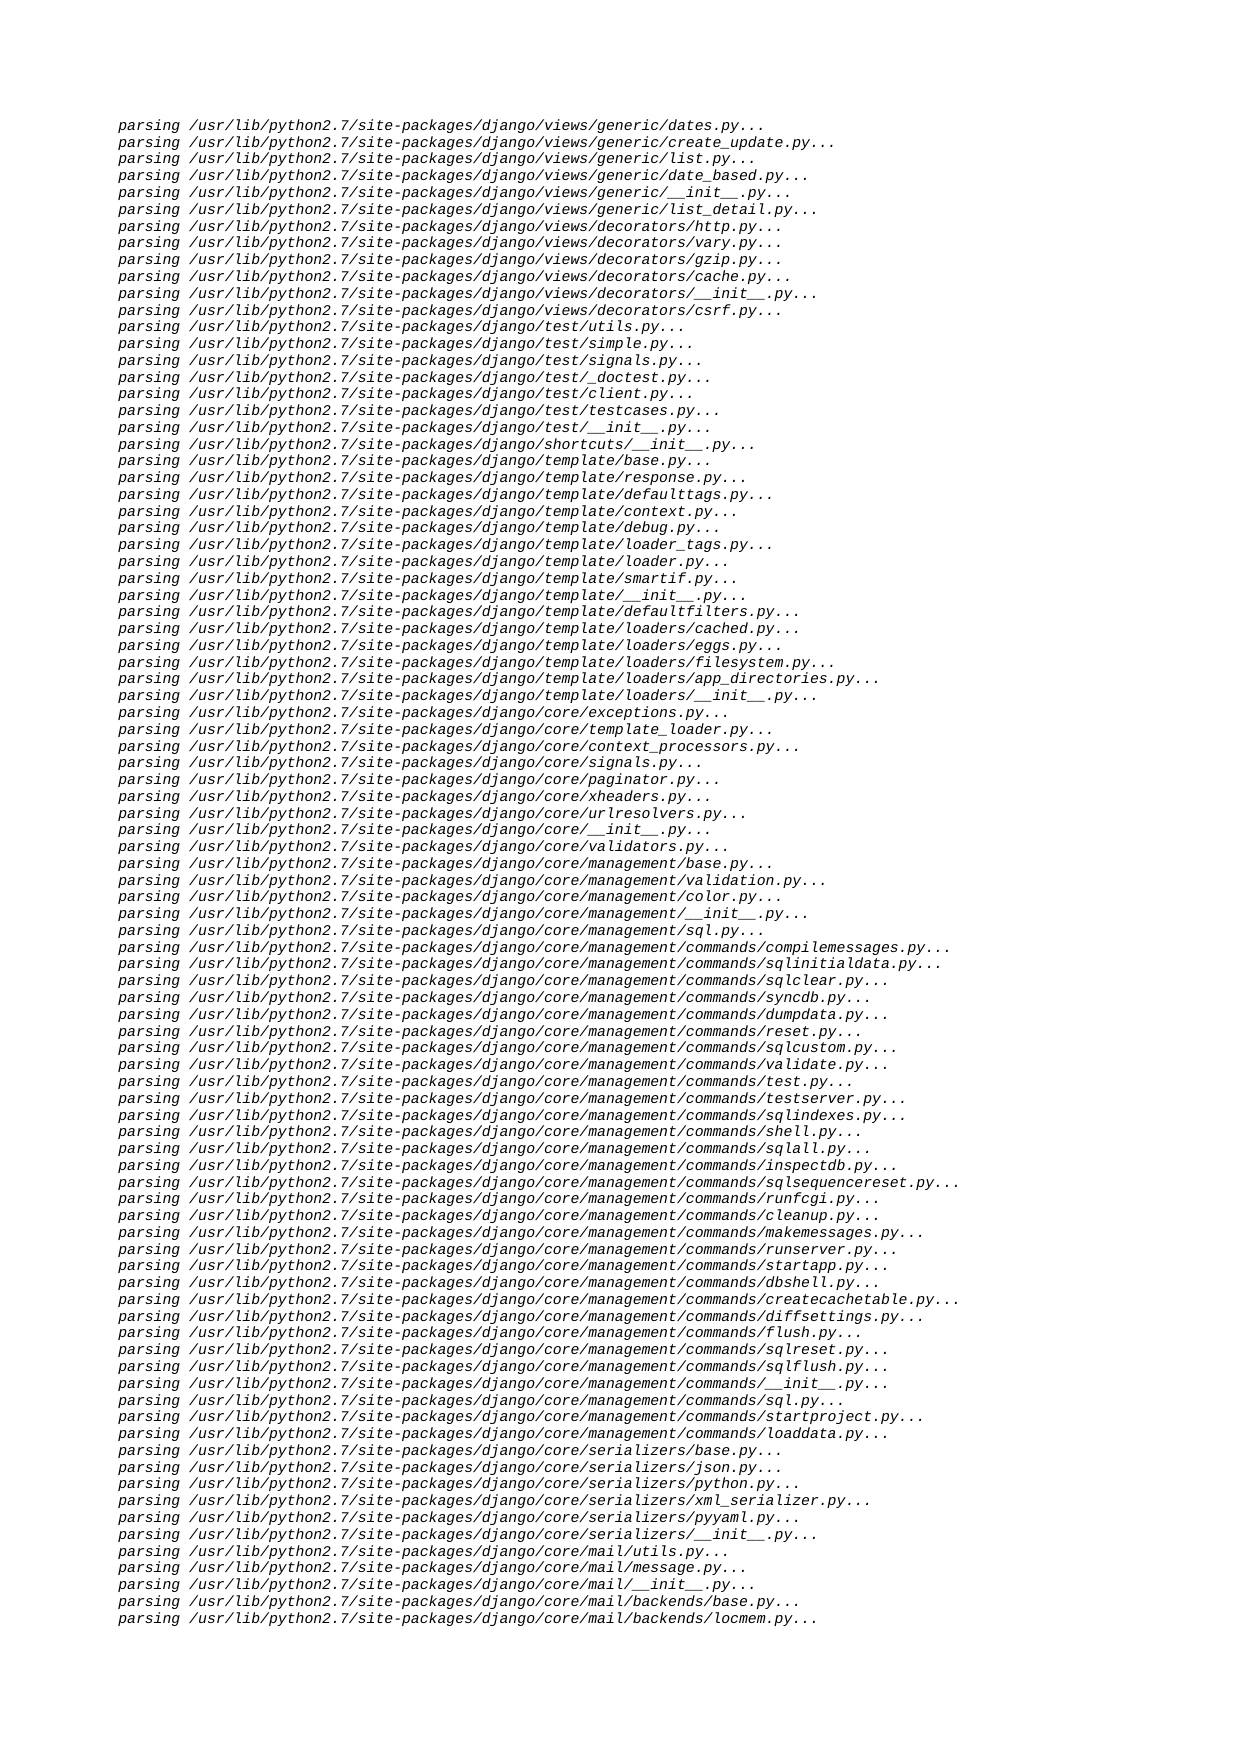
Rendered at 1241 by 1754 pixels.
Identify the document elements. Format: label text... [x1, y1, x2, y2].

text parsing /usr/lib/python2.7/site-packages/django/core/mail/backends/locmem.py... [118, 1611, 1122, 1627]
text parsing /usr/lib/python2.7/site-packages/django/template/defaulttags.py... [118, 487, 1122, 504]
text parsing /usr/lib/python2.7/site-packages/django/core/management/commands/sqlsequencereset.py... [118, 1175, 1122, 1191]
text parsing /usr/lib/python2.7/site-packages/django/test/_doctest.py... [118, 370, 1122, 386]
text parsing /usr/lib/python2.7/site-packages/django/views/generic/dates.py... [118, 118, 1122, 135]
text parsing /usr/lib/python2.7/site-packages/django/views/generic/create_update.py... [118, 135, 1122, 152]
text parsing /usr/lib/python2.7/site-packages/django/core/management/commands/createcachetable.py... [118, 1292, 1122, 1309]
text parsing /usr/lib/python2.7/site-packages/django/views/generic/list.py... [118, 152, 1122, 168]
text parsing /usr/lib/python2.7/site-packages/django/core/management/commands/sql.py... [118, 1393, 1122, 1409]
text parsing /usr/lib/python2.7/site-packages/django/template/loader_tags.py... [118, 537, 1122, 554]
text parsing /usr/lib/python2.7/site-packages/django/test/simple.py... [118, 336, 1122, 353]
text parsing /usr/lib/python2.7/site-packages/django/core/management/commands/dbshell.py... [118, 1275, 1122, 1292]
text parsing /usr/lib/python2.7/site-packages/django/views/decorators/http.py... [118, 219, 1122, 236]
text parsing /usr/lib/python2.7/site-packages/django/core/management/commands/startapp.py... [118, 1258, 1122, 1275]
text parsing /usr/lib/python2.7/site-packages/django/core/management/commands/loaddata.py... [118, 1426, 1122, 1443]
text parsing /usr/lib/python2.7/site-packages/django/core/management/commands/compilemessages.py... [118, 940, 1122, 957]
text parsing /usr/lib/python2.7/site-packages/django/core/management/validation.py... [118, 873, 1122, 889]
text parsing /usr/lib/python2.7/site-packages/django/core/management/commands/reset.py... [118, 1024, 1122, 1041]
text parsing /usr/lib/python2.7/site-packages/django/core/management/commands/validate.py... [118, 1057, 1122, 1074]
text parsing /usr/lib/python2.7/site-packages/django/core/validators.py... [118, 839, 1122, 856]
text parsing /usr/lib/python2.7/site-packages/django/core/paginator.py... [118, 772, 1122, 789]
text parsing /usr/lib/python2.7/site-packages/django/core/serializers/python.py... [118, 1477, 1122, 1493]
text parsing /usr/lib/python2.7/site-packages/django/core/management/commands/test.py... [118, 1074, 1122, 1091]
text parsing /usr/lib/python2.7/site-packages/django/shortcuts/__init__.py... [118, 437, 1122, 453]
text parsing /usr/lib/python2.7/site-packages/django/views/decorators/csrf.py... [118, 303, 1122, 319]
text parsing /usr/lib/python2.7/site-packages/django/template/loaders/filesystem.py... [118, 655, 1122, 672]
text parsing /usr/lib/python2.7/site-packages/django/core/management/commands/runfcgi.py... [118, 1191, 1122, 1208]
text parsing /usr/lib/python2.7/site-packages/django/core/management/commands/runserver.py... [118, 1242, 1122, 1258]
text parsing /usr/lib/python2.7/site-packages/django/views/generic/list_detail.py... [118, 202, 1122, 219]
text parsing /usr/lib/python2.7/site-packages/django/core/management/commands/testserver.py... [118, 1091, 1122, 1108]
text parsing /usr/lib/python2.7/site-packages/django/views/generic/__init__.py... [118, 185, 1122, 202]
text parsing /usr/lib/python2.7/site-packages/django/core/management/commands/makemessages.py... [118, 1225, 1122, 1242]
text parsing /usr/lib/python2.7/site-packages/django/core/serializers/base.py... [118, 1443, 1122, 1460]
text parsing /usr/lib/python2.7/site-packages/django/template/loaders/__init__.py... [118, 688, 1122, 705]
text parsing /usr/lib/python2.7/site-packages/django/core/management/commands/syncdb.py... [118, 990, 1122, 1007]
text parsing /usr/lib/python2.7/site-packages/django/core/signals.py... [118, 755, 1122, 772]
text parsing /usr/lib/python2.7/site-packages/django/core/management/commands/sqlreset.py... [118, 1342, 1122, 1359]
text parsing /usr/lib/python2.7/site-packages/django/core/serializers/pyyaml.py... [118, 1510, 1122, 1527]
text parsing /usr/lib/python2.7/site-packages/django/core/management/commands/flush.py... [118, 1326, 1122, 1342]
text parsing /usr/lib/python2.7/site-packages/django/core/template_loader.py... [118, 722, 1122, 739]
text parsing /usr/lib/python2.7/site-packages/django/core/management/sql.py... [118, 923, 1122, 940]
text parsing /usr/lib/python2.7/site-packages/django/core/exceptions.py... [118, 705, 1122, 722]
text parsing /usr/lib/python2.7/site-packages/django/core/management/base.py... [118, 856, 1122, 873]
text parsing /usr/lib/python2.7/site-packages/django/core/urlresolvers.py... [118, 806, 1122, 822]
text parsing /usr/lib/python2.7/site-packages/django/template/loaders/eggs.py... [118, 638, 1122, 655]
text parsing /usr/lib/python2.7/site-packages/django/core/mail/utils.py... [118, 1544, 1122, 1560]
text parsing /usr/lib/python2.7/site-packages/django/core/management/commands/sqlclear.py... [118, 973, 1122, 990]
text parsing /usr/lib/python2.7/site-packages/django/core/serializers/__init__.py... [118, 1527, 1122, 1544]
text parsing /usr/lib/python2.7/site-packages/django/core/management/commands/sqlcustom.py... [118, 1041, 1122, 1057]
text parsing /usr/lib/python2.7/site-packages/django/core/management/commands/sqlinitialdata.py... [118, 957, 1122, 973]
text parsing /usr/lib/python2.7/site-packages/django/core/mail/backends/base.py... [118, 1594, 1122, 1611]
text parsing /usr/lib/python2.7/site-packages/django/test/client.py... [118, 386, 1122, 403]
text parsing /usr/lib/python2.7/site-packages/django/core/__init__.py... [118, 822, 1122, 839]
text parsing /usr/lib/python2.7/site-packages/django/core/management/commands/sqlindexes.py... [118, 1108, 1122, 1124]
text parsing /usr/lib/python2.7/site-packages/django/template/loaders/app_directories.py... [118, 672, 1122, 688]
text parsing /usr/lib/python2.7/site-packages/django/core/context_processors.py... [118, 739, 1122, 755]
text parsing /usr/lib/python2.7/site-packages/django/views/decorators/gzip.py... [118, 252, 1122, 269]
text parsing /usr/lib/python2.7/site-packages/django/core/management/color.py... [118, 889, 1122, 906]
text parsing /usr/lib/python2.7/site-packages/django/core/management/commands/sqlflush.py... [118, 1359, 1122, 1376]
text parsing /usr/lib/python2.7/site-packages/django/core/management/commands/shell.py... [118, 1124, 1122, 1141]
text parsing /usr/lib/python2.7/site-packages/django/core/xheaders.py... [118, 789, 1122, 806]
text parsing /usr/lib/python2.7/site-packages/django/views/decorators/cache.py... [118, 269, 1122, 286]
text parsing /usr/lib/python2.7/site-packages/django/core/management/commands/cleanup.py... [118, 1208, 1122, 1225]
text parsing /usr/lib/python2.7/site-packages/django/template/defaultfilters.py... [118, 604, 1122, 621]
text parsing /usr/lib/python2.7/site-packages/django/views/generic/date_based.py... [118, 168, 1122, 185]
text parsing /usr/lib/python2.7/site-packages/django/core/management/commands/startproject.py... [118, 1409, 1122, 1426]
text parsing /usr/lib/python2.7/site-packages/django/views/decorators/vary.py... [118, 236, 1122, 252]
text parsing /usr/lib/python2.7/site-packages/django/template/loaders/cached.py... [118, 621, 1122, 638]
text parsing /usr/lib/python2.7/site-packages/django/core/mail/message.py... [118, 1560, 1122, 1577]
text parsing /usr/lib/python2.7/site-packages/django/template/smartif.py... [118, 571, 1122, 588]
text parsing /usr/lib/python2.7/site-packages/django/core/management/commands/__init__.py... [118, 1376, 1122, 1393]
text parsing /usr/lib/python2.7/site-packages/django/core/serializers/xml_serializer.py... [118, 1493, 1122, 1510]
text parsing /usr/lib/python2.7/site-packages/django/views/decorators/__init__.py... [118, 286, 1122, 303]
text parsing /usr/lib/python2.7/site-packages/django/template/response.py... [118, 470, 1122, 487]
text parsing /usr/lib/python2.7/site-packages/django/core/management/commands/sqlall.py... [118, 1141, 1122, 1158]
text parsing /usr/lib/python2.7/site-packages/django/test/utils.py... [118, 319, 1122, 336]
text parsing /usr/lib/python2.7/site-packages/django/core/management/commands/dumpdata.py... [118, 1007, 1122, 1024]
text parsing /usr/lib/python2.7/site-packages/django/template/context.py... [118, 504, 1122, 521]
text parsing /usr/lib/python2.7/site-packages/django/template/base.py... [118, 453, 1122, 470]
text parsing /usr/lib/python2.7/site-packages/django/core/mail/__init__.py... [118, 1577, 1122, 1594]
text parsing /usr/lib/python2.7/site-packages/django/core/management/commands/diffsettings.py... [118, 1309, 1122, 1326]
text parsing /usr/lib/python2.7/site-packages/django/test/testcases.py... [118, 403, 1122, 420]
text parsing /usr/lib/python2.7/site-packages/django/test/signals.py... [118, 353, 1122, 370]
text parsing /usr/lib/python2.7/site-packages/django/core/management/commands/inspectdb.py... [118, 1158, 1122, 1175]
text parsing /usr/lib/python2.7/site-packages/django/core/management/__init__.py... [118, 906, 1122, 923]
text parsing /usr/lib/python2.7/site-packages/django/template/loader.py... [118, 554, 1122, 571]
text parsing /usr/lib/python2.7/site-packages/django/template/__init__.py... [118, 588, 1122, 604]
text parsing /usr/lib/python2.7/site-packages/django/core/serializers/json.py... [118, 1460, 1122, 1477]
text parsing /usr/lib/python2.7/site-packages/django/test/__init__.py... [118, 420, 1122, 437]
text parsing /usr/lib/python2.7/site-packages/django/template/debug.py... [118, 521, 1122, 537]
